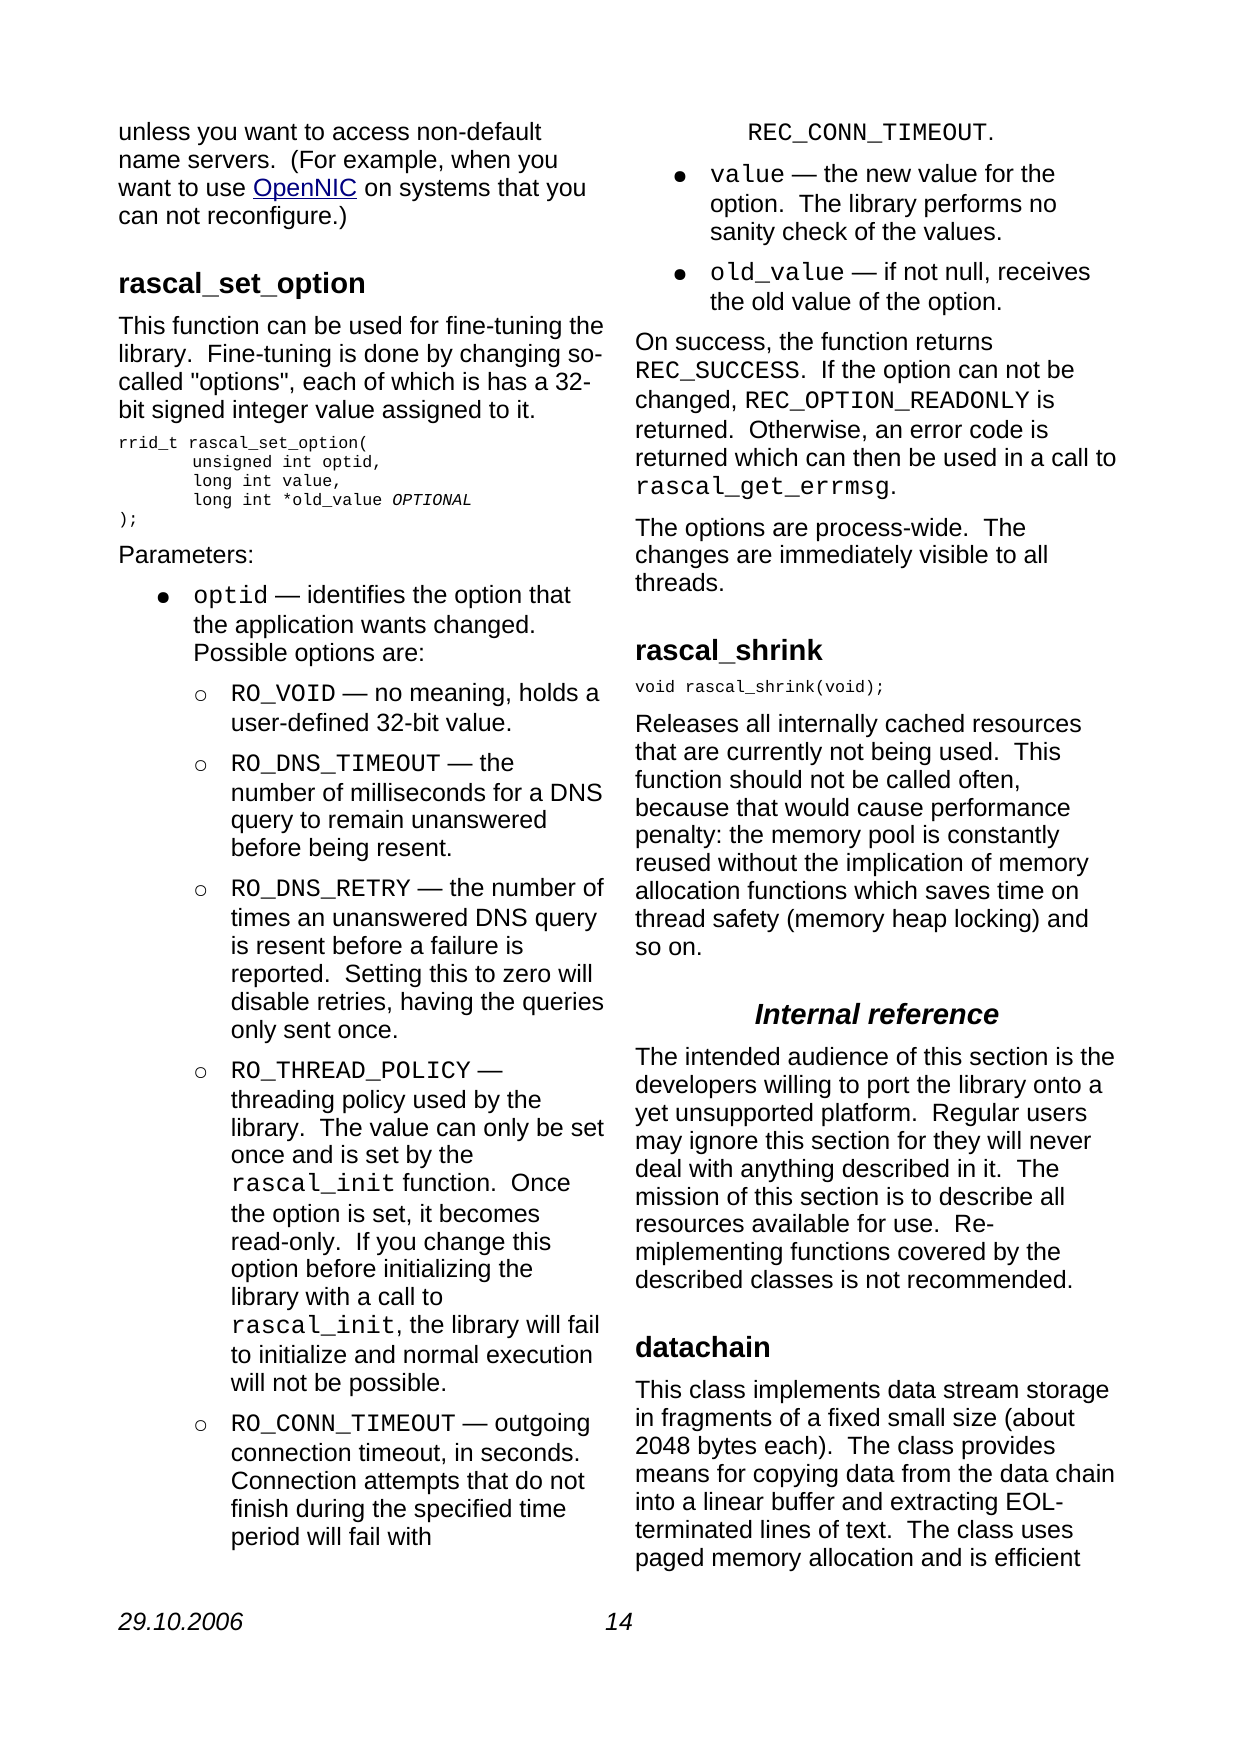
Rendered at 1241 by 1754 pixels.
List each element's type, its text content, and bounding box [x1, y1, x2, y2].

list RO_DNS_TIMEOUT — the number of milliseconds for a DNS query to remain unanswered before being resent. [193, 748, 605, 862]
list RO_DNS_RETRY — the number of times an unanswered DNS query is resent before a failure is reported. Setting this to zero will disable retries, having the queries only sent once. [193, 874, 605, 1044]
subtitle rascal_shrink [635, 634, 1122, 666]
text Parameters: [118, 541, 605, 569]
subtitle Internal reference [635, 998, 1122, 1030]
text Releases all internally cached resources that are currently not being used. This function should not be called often, because that would cause performance penalty: the memory pool is constantly reused without the implication of memory allocation functions which saves time on thread safety (memory heap locking) and so on. [635, 709, 1122, 961]
list RO_CONN_TIMEOUT — outgoing connection timeout, in seconds. Connection attempts that do not finish during the specified time period will fail with [193, 1409, 605, 1551]
text This class implements data stream storage in fragments of a fixed small size (about 2048 bytes each). The class provides means for copying data from the data chain into a linear buffer and extracting EOL-terminated lines of text. The class uses paged memory allocation and is efficient [635, 1376, 1122, 1571]
subtitle rascal_set_option [118, 267, 605, 299]
list old_value — if not null, receives the old value of the option. [672, 258, 1122, 316]
text This function can be used for fine-tuning the library. Fine-tuning is done by changing so-called "options", each of which is has a 32-bit signed integer value assigned to it. [118, 312, 605, 423]
text void rascal_shrink(void); [635, 679, 1122, 698]
text On success, the function returns REC_SUCCESS. If the option can not be changed, REC_OPTION_READONLY is returned. Otherwise, an error code is returned which can then be used in a call to rascal_get_errmsg. [635, 327, 1122, 502]
text The options are process-wide. The changes are immediately visible to all threads. [635, 513, 1122, 597]
list value — the new value for the option. The library performs no sanity check of the values. [672, 160, 1122, 246]
list RO_THREAD_POLICY — threading policy used by the library. The value can only be set once and is set by the rascal_init function. Once the option is set, it becomes read-only. If you change this option before initializing the library with a call to rascal_init, the library will fail to initialize and normal execution will not be possible. [193, 1055, 605, 1397]
text The intended audience of this section is the developers willing to port the library onto a yet unsupported platform. Regular users may ignore this section for they will never deal with anything described in it. The mission of this section is to describe all resources available for use. Re-miplementing functions covered by the described classes is not recommended. [635, 1043, 1122, 1294]
list RO_VOID — no meaning, holds a user-defined 32-bit value. [193, 678, 605, 737]
subtitle datachain [635, 1331, 1122, 1363]
text unless you want to access non-default name servers. (For example, when you want to use OpenNIC on systems that you can not reconfigure.) [118, 118, 605, 230]
list REC_CONN_TIMEOUT. [710, 118, 1122, 148]
text rrid_t rascal_set_option( unsigned int optid, long int value, long int *old_value OPTIONAL ); [118, 435, 605, 529]
list optid — identifies the option that the application wants changed. Possible options are: [156, 581, 605, 667]
